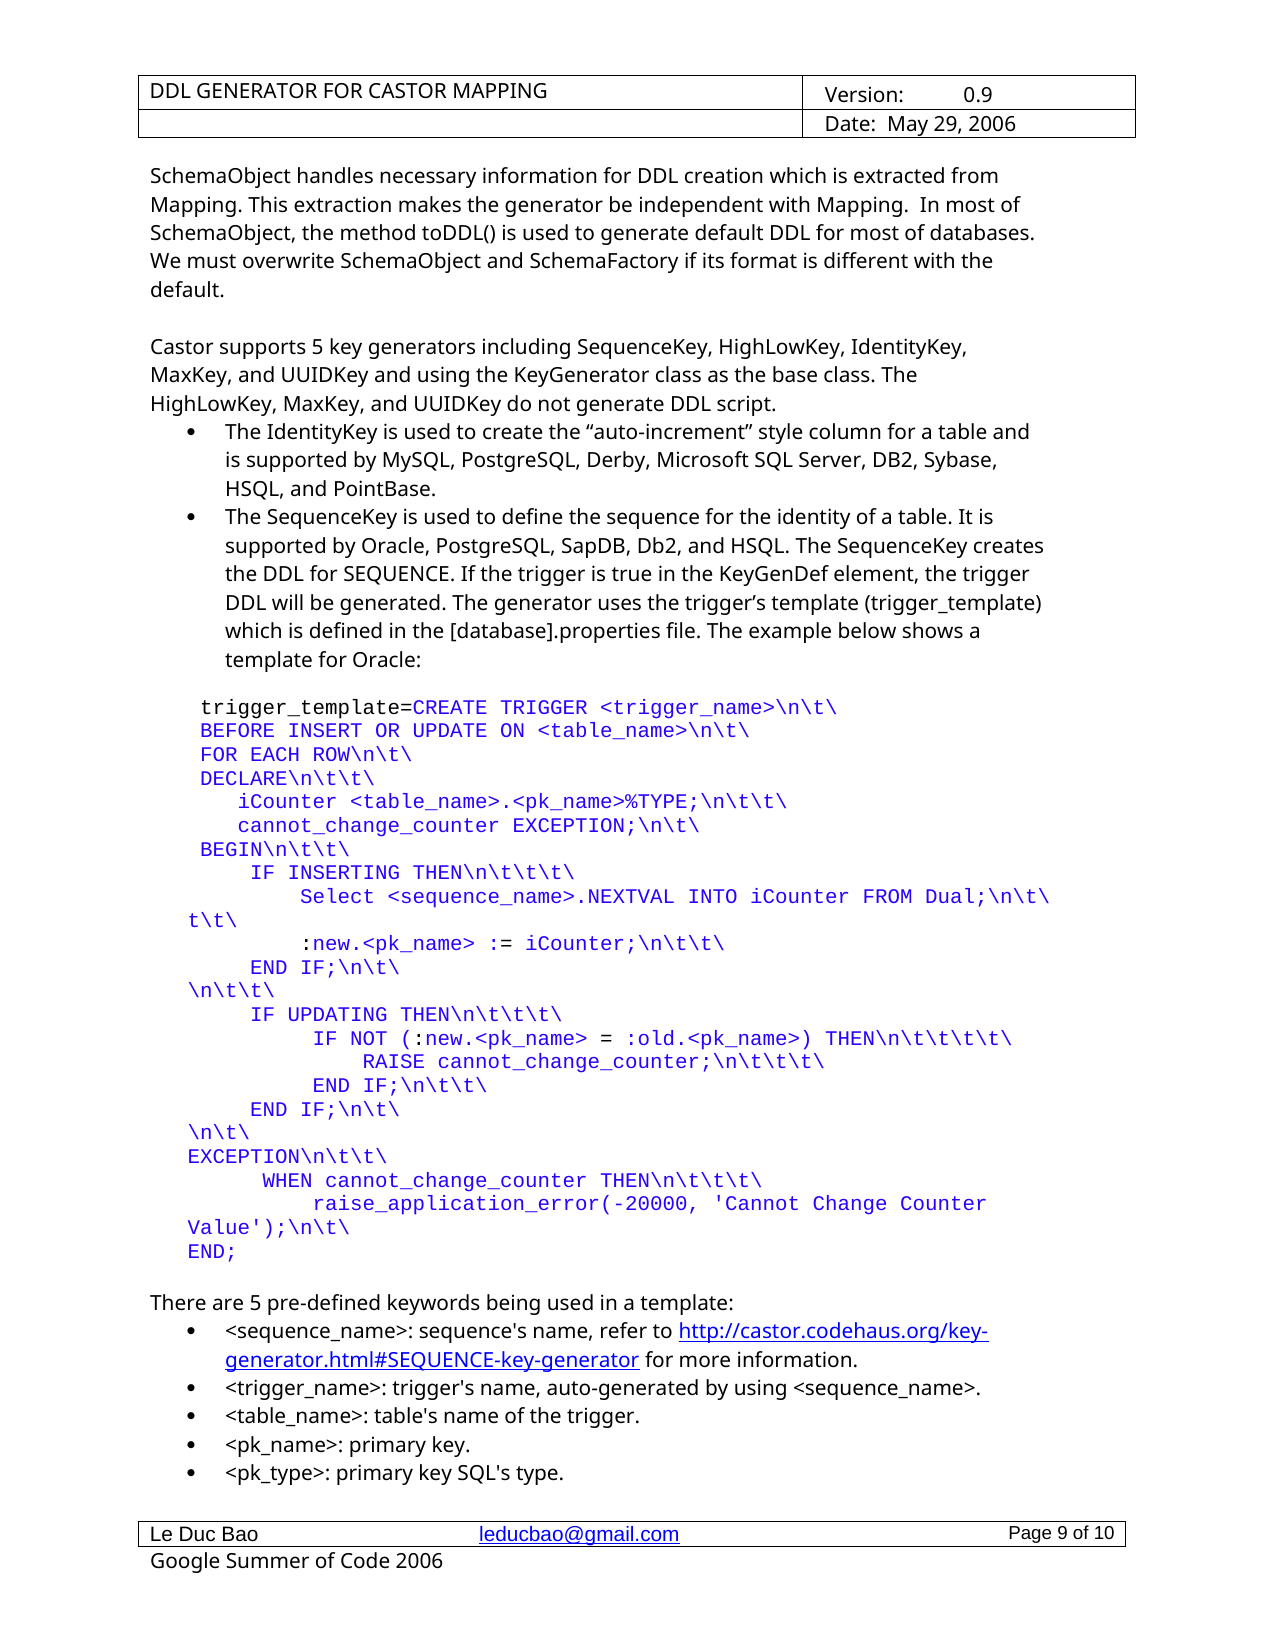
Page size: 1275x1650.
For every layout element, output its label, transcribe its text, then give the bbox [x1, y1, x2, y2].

text \n\t\ [187, 1122, 1050, 1146]
list <trigger_name>: trigger's name, auto-generated by using <sequence_name>. [187, 1373, 1050, 1402]
text BEGIN\n\t\t\ [187, 839, 1050, 862]
text EXCEPTION\n\t\t\ [187, 1146, 1050, 1170]
text IF NOT (:new.<pk_name> = :old.<pk_name>) THEN\n\t\t\t\t\ [187, 1028, 1050, 1051]
text trigger_template=CREATE TRIGGER <trigger_name>\n\t\ [187, 697, 1050, 720]
text IF UPDATING THEN\n\t\t\t\ [187, 1004, 1050, 1028]
text There are 5 pre-defined keywords being used in a template: [150, 1288, 1050, 1316]
list The SequenceKey is used to define the sequence for the identity of a table. It is supported by Oracle, PostgreSQL, SapDB, Db2, and HSQL. The SequenceKey creates the DDL for SEQUENCE. If the trigger is true in the KeyGenDef element, the trigger DDL will be generated. The generator uses the trigger’s template (trigger_template) which is defined in the [database].properties file. The example below shows a template for Oracle: [187, 502, 1050, 673]
list The IdentityKey is used to create the “auto-increment” style column for a table and is supported by MySQL, PostgreSQL, Derby, Microsoft SQL Server, DB2, Sybase, HSQL, and PointBase. [187, 417, 1050, 502]
text cannot_change_counter EXCEPTION;\n\t\ [187, 815, 1050, 839]
text FOR EACH ROW\n\t\ [187, 744, 1050, 768]
text END; [187, 1241, 1050, 1264]
text WHEN cannot_change_counter THEN\n\t\t\t\ [187, 1170, 1050, 1193]
list <sequence_name>: sequence's name, refer to http://castor.codehaus.org/key-generator.html#SEQUENCE-key-generator for more information. [187, 1316, 1050, 1373]
text Select <sequence_name>.NEXTVAL INTO iCounter FROM Dual;\n\t\t\t\ [187, 886, 1050, 933]
text raise_application_error(-20000, 'Cannot Change Counter Value');\n\t\ [187, 1193, 1050, 1241]
text BEFORE INSERT OR UPDATE ON <table_name>\n\t\ [187, 720, 1050, 744]
list <table_name>: table's name of the trigger. [187, 1402, 1050, 1430]
list <pk_name>: primary key. [187, 1430, 1050, 1458]
text END IF;\n\t\ [187, 957, 1050, 981]
text END IF;\n\t\t\ [187, 1075, 1050, 1099]
text Castor supports 5 key generators including SequenceKey, HighLowKey, IdentityKey, MaxKey, and UUIDKey and using the KeyGenerator class as the base class. The HighLowKey, MaxKey, and UUIDKey do not generate DDL script. [150, 332, 1050, 417]
text SchemaObject handles necessary information for DDL creation which is extracted from Mapping. This extraction makes the generator be independent with Mapping. In most of SchemaObject, the method toDDL() is used to generate default DDL for most of databases. We must overwrite SchemaObject and SchemaFactory if its format is different with the default. [150, 161, 1050, 303]
text END IF;\n\t\ [187, 1099, 1050, 1122]
text \n\t\t\ [187, 981, 1050, 1004]
text IF INSERTING THEN\n\t\t\t\ [187, 862, 1050, 886]
text RAISE cannot_change_counter;\n\t\t\t\ [187, 1051, 1050, 1075]
text DECLARE\n\t\t\ [187, 768, 1050, 791]
text iCounter <table_name>.<pk_name>%TYPE;\n\t\t\ [187, 791, 1050, 815]
text :new.<pk_name> := iCounter;\n\t\t\ [187, 933, 1050, 957]
list <pk_type>: primary key SQL's type. [187, 1458, 1050, 1487]
